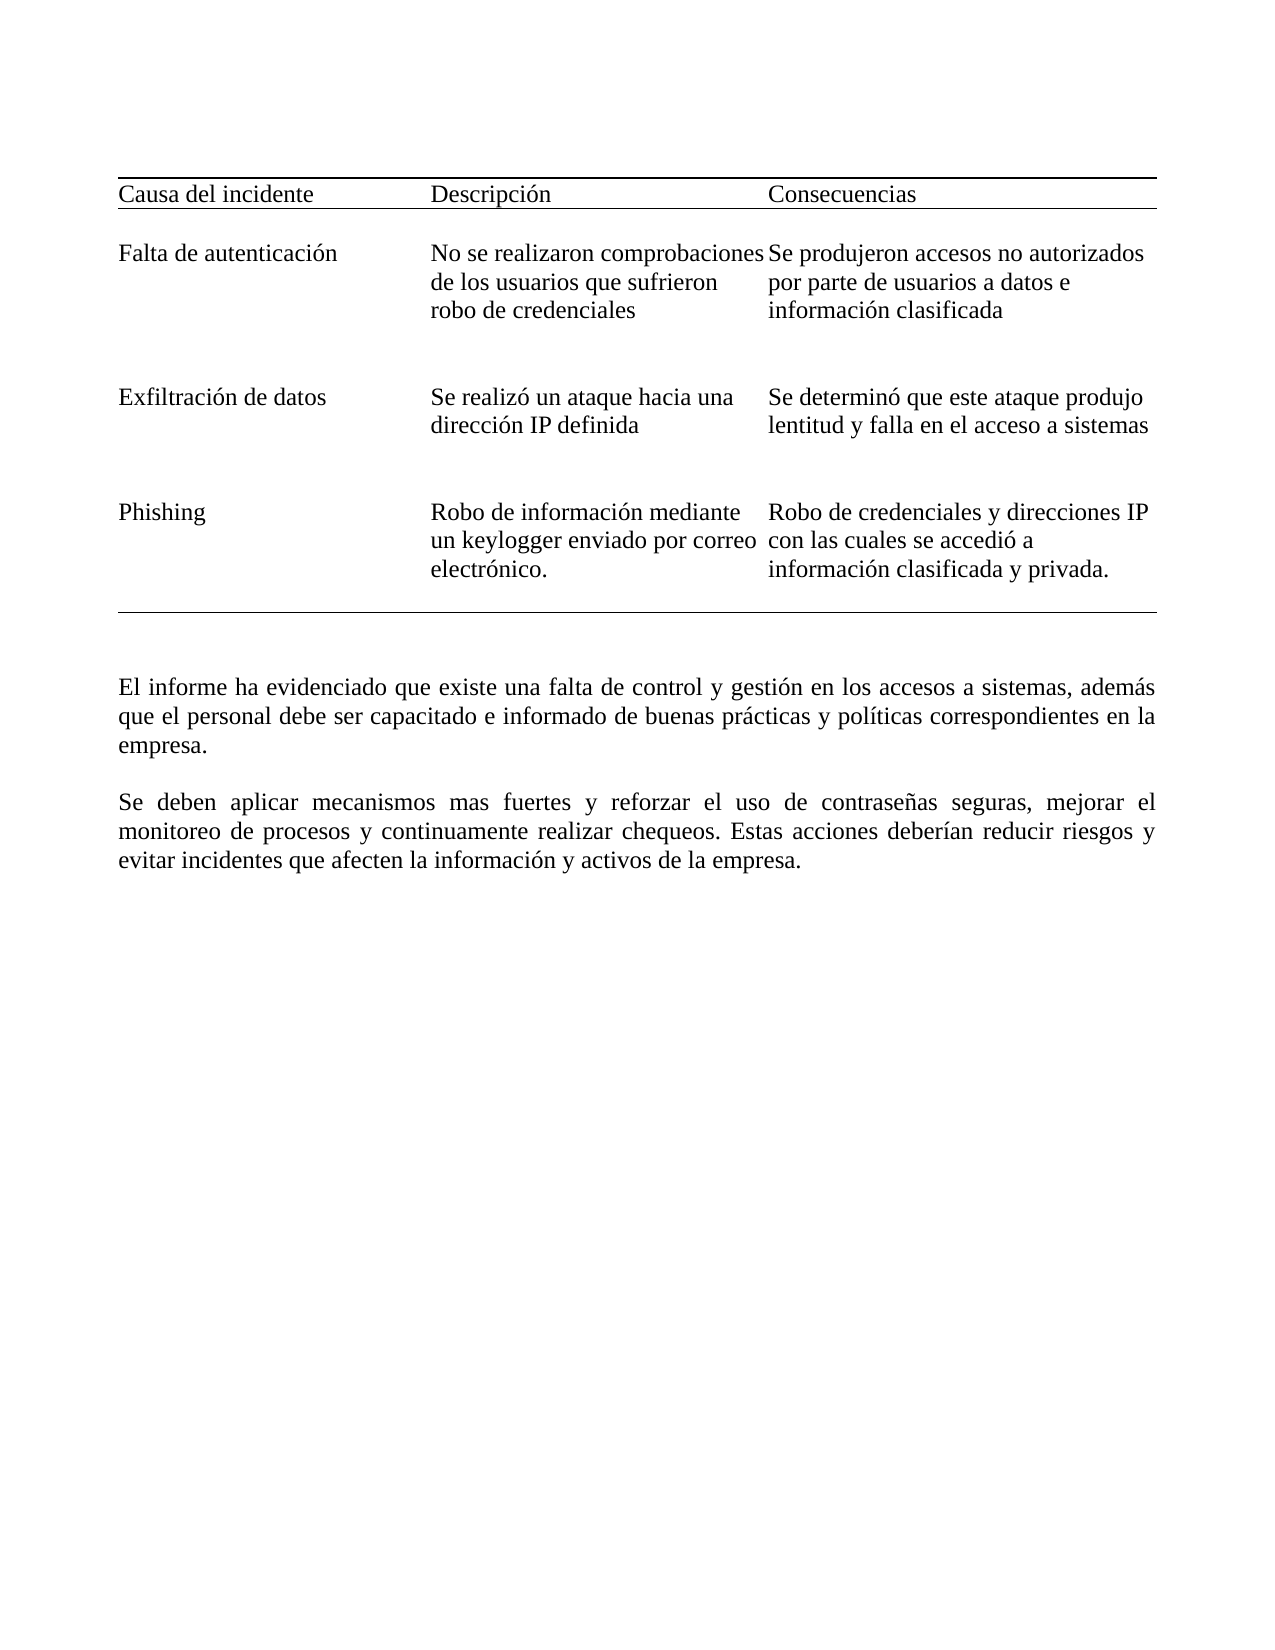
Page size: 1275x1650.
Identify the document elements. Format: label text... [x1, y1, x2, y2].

table_cell Se determinó que este ataque produjo lentitud y falla en el acceso a sistemas [768, 353, 1157, 468]
table_header Descripción [430, 179, 768, 207]
table_cell Robo de información mediante un keylogger enviado por correo electrónico. [430, 468, 768, 612]
table_cell No se realizaron comprobaciones de los usuarios que sufrieron robo de credenciales [430, 209, 768, 353]
table_cell Se produjeron accesos no autorizados por parte de usuarios a datos e información clasificada [768, 209, 1157, 353]
table_header Causa del incidente [118, 179, 430, 207]
text El informe ha evidenciado que existe una falta de control y gestión en los accesos a sistemas, además que el personal debe ser capacitado e informado de buenas prácticas y políticas correspondientes en la empresa. [118, 672, 1157, 758]
table_cell Exfiltración de datos [118, 353, 430, 468]
table_cell Se realizó un ataque hacia una dirección IP definida [430, 353, 768, 468]
table_cell Robo de credenciales y direcciones IP con las cuales se accedió a información clasificada y privada. [768, 468, 1157, 612]
table_cell Falta de autenticación [118, 209, 430, 353]
table_cell Phishing [118, 468, 430, 612]
text Se deben aplicar mecanismos mas fuertes y reforzar el uso de contraseñas seguras, mejorar el monitoreo de procesos y continuamente realizar chequeos. Estas acciones deberían reducir riesgos y evitar incidentes que afecten la información y activos de la empresa. [118, 787, 1157, 873]
table_header Consecuencias [768, 179, 1157, 207]
